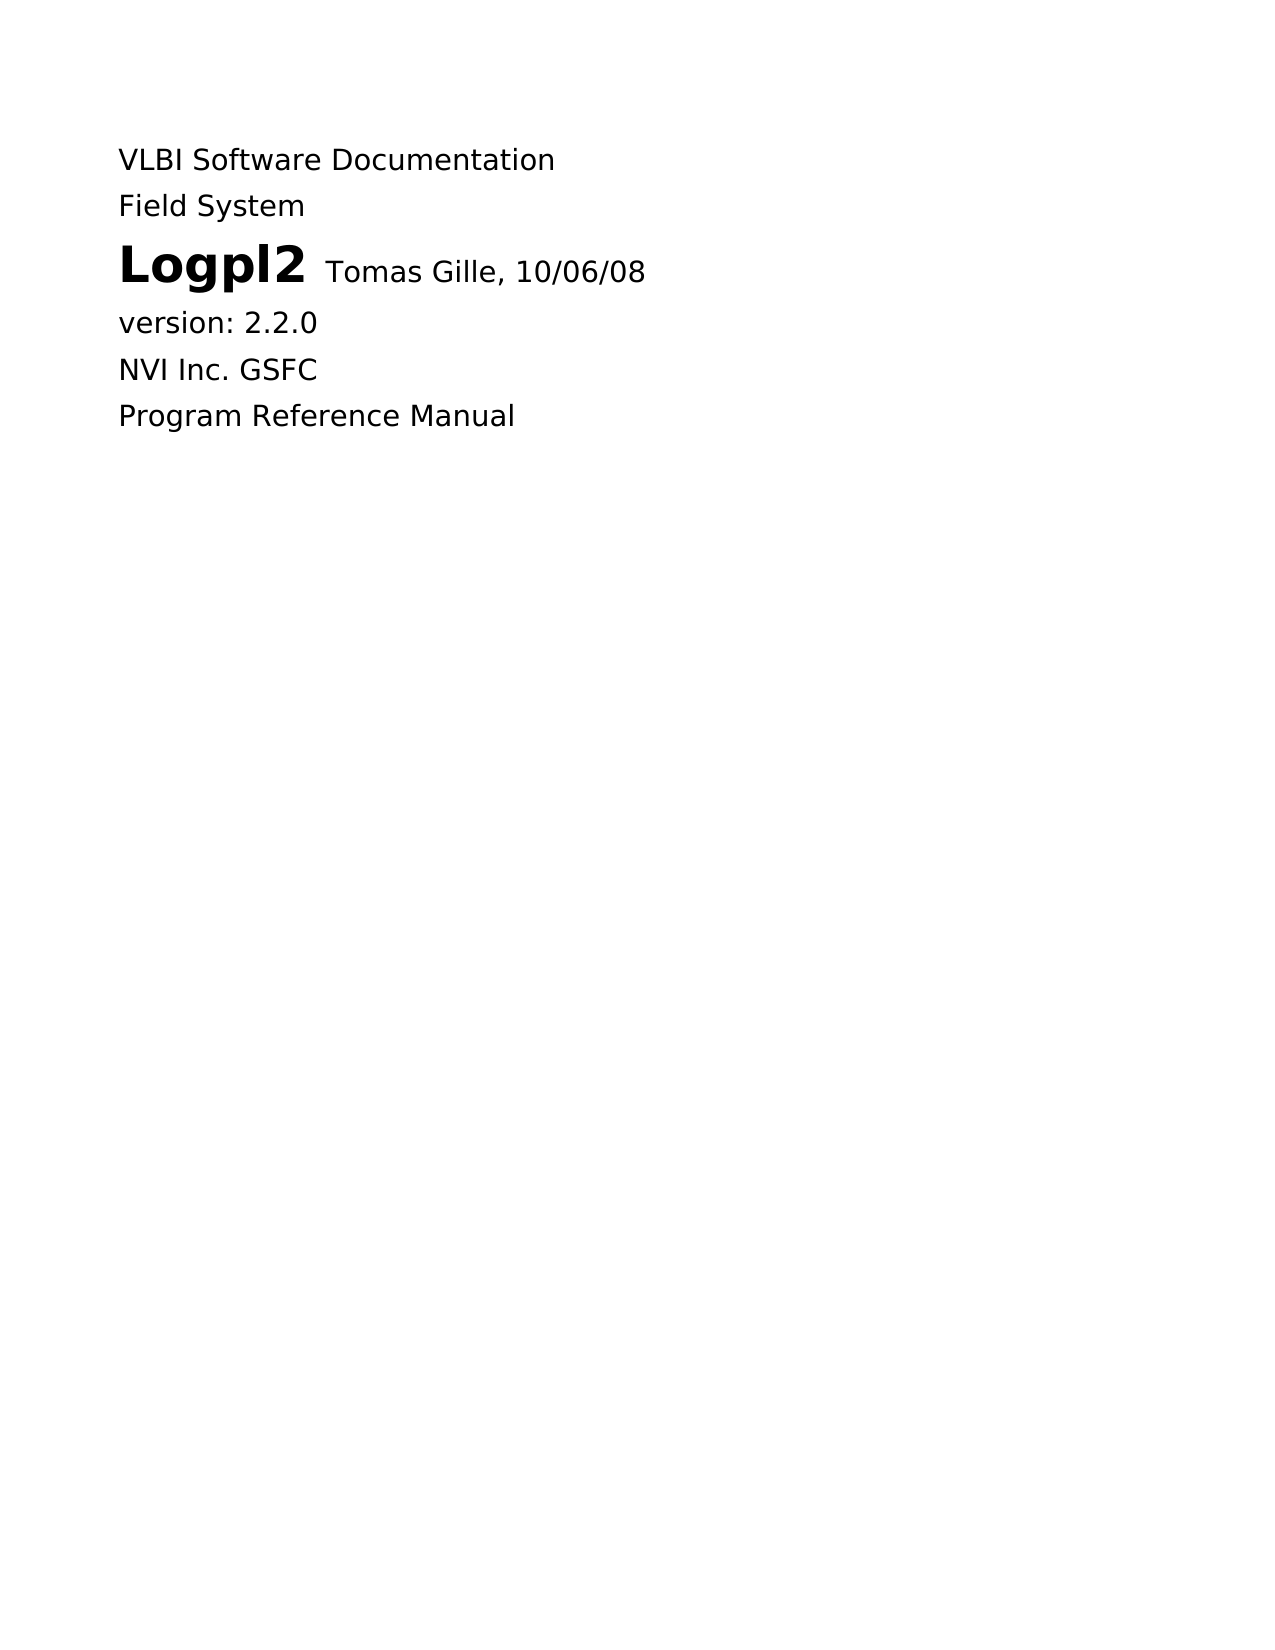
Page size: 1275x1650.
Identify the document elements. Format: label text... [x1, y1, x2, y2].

text NVI Inc. GSFC [118, 353, 1157, 387]
text Program Reference Manual [118, 400, 1157, 434]
text Logpl2 Tomas Gille, 10/06/08 [118, 236, 1157, 294]
text Field System [118, 189, 1157, 223]
subtitle VLBI Software Documentation [118, 143, 1157, 177]
text version: 2.2.0 [118, 307, 1157, 341]
